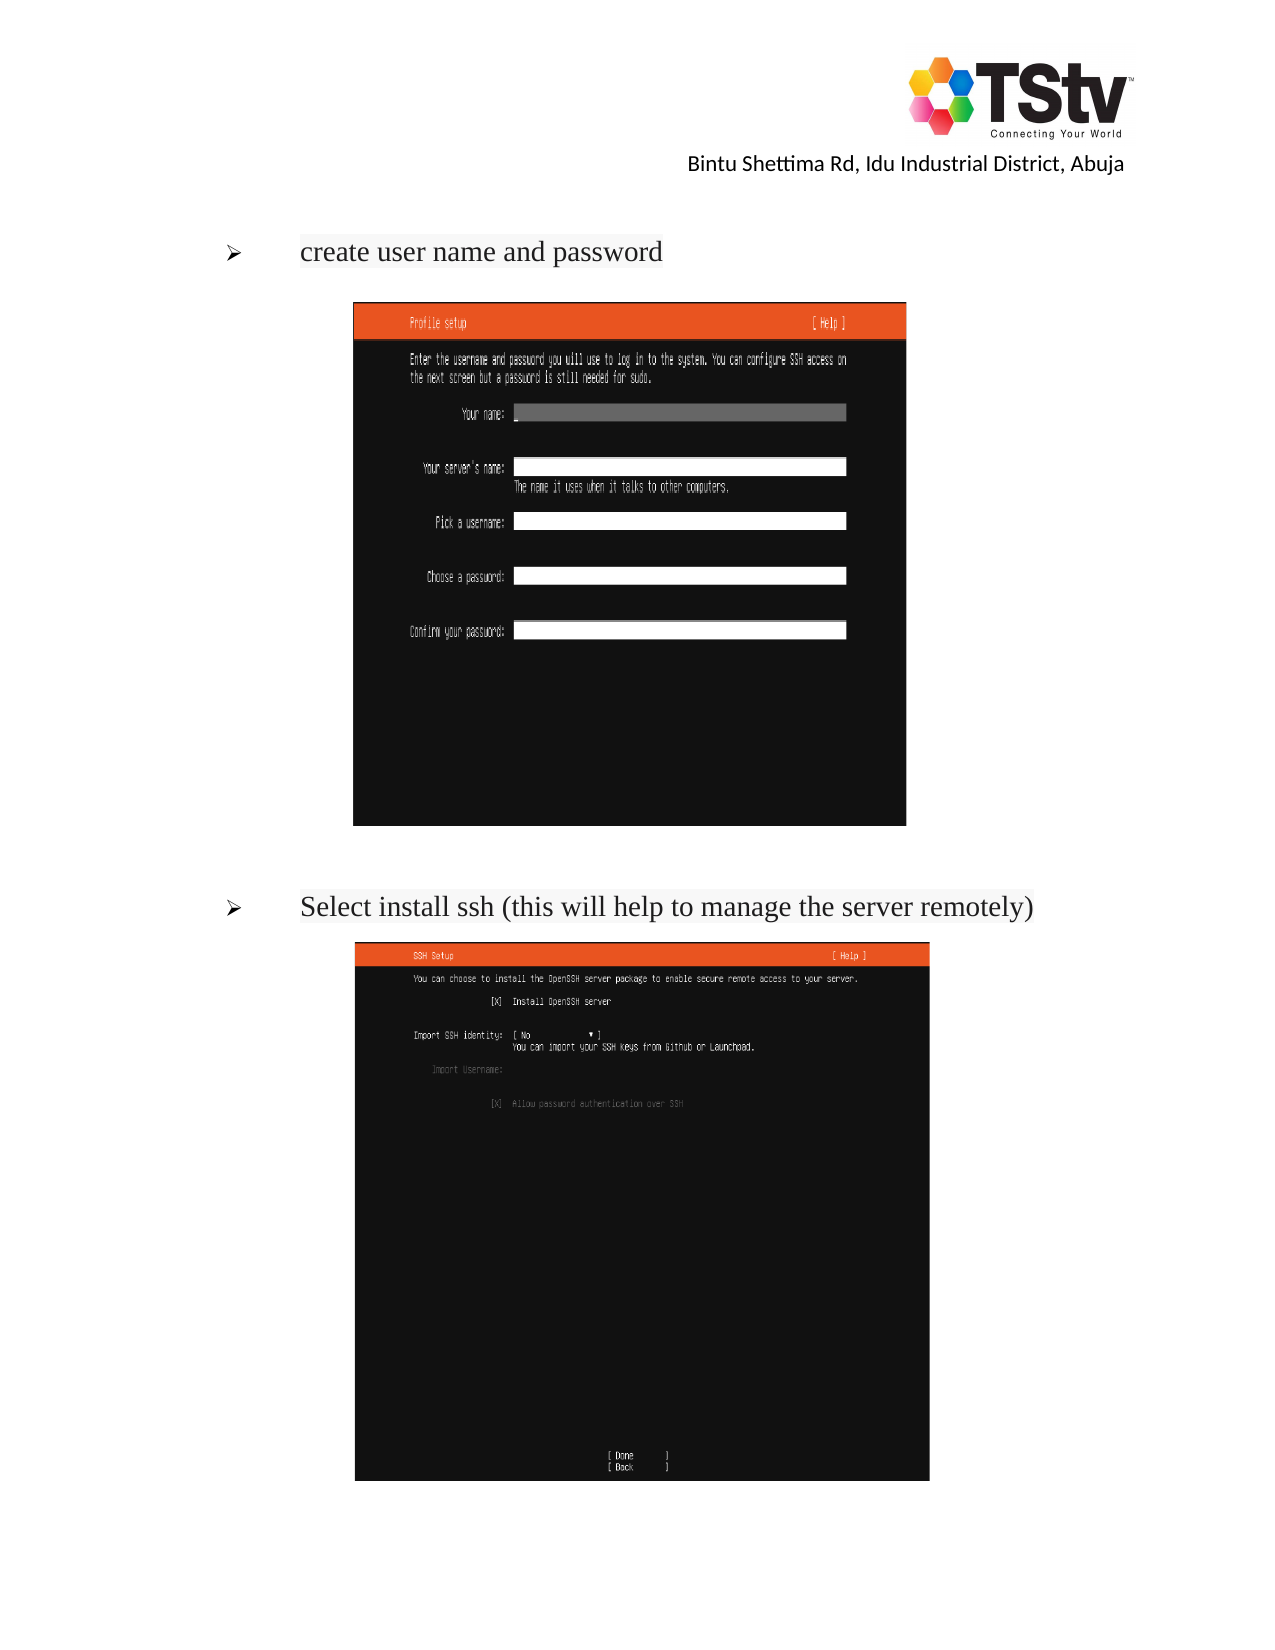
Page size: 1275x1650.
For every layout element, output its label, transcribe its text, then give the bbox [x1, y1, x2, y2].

list Select install ssh (this will help to manage the server remotely) [150, 889, 1125, 923]
picture [354, 942, 930, 1481]
picture [353, 302, 907, 826]
picture [904, 43, 1137, 147]
list create user name and password [150, 234, 1125, 268]
